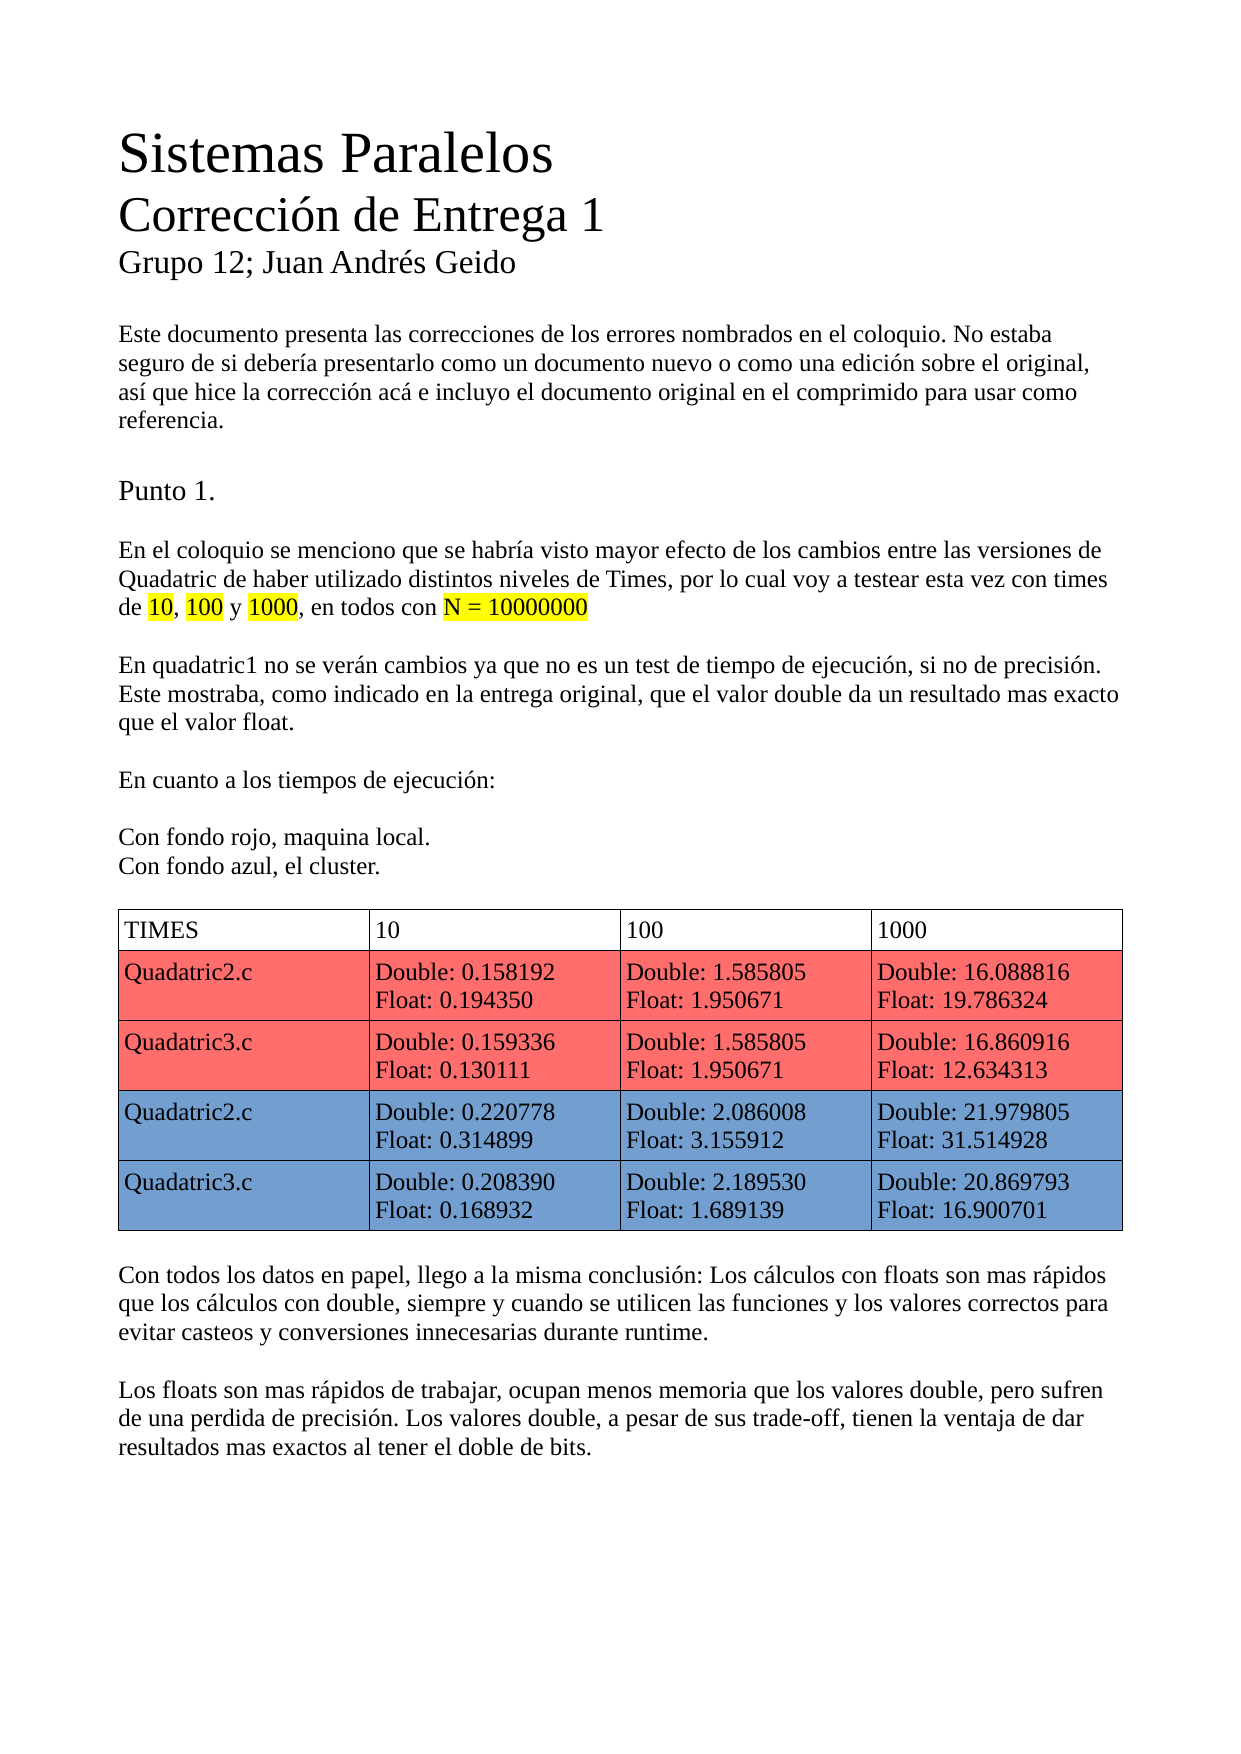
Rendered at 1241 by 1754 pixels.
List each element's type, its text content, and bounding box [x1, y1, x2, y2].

text Grupo 12; Juan Andrés Geido [118, 243, 1122, 281]
table_header TIMES [119, 910, 369, 950]
table_cell Quadatric2.c [119, 951, 369, 1020]
text Corrección de Entrega 1 [118, 185, 1122, 243]
table_cell Double: 21.979805 Float: 31.514928 [872, 1091, 1122, 1160]
table_header 1000 [872, 910, 1122, 950]
table_cell Double: 2.189530 Float: 1.689139 [621, 1161, 871, 1230]
table_cell Quadatric2.c [119, 1091, 369, 1160]
table_cell Double: 0.159336 Float: 0.130111 [370, 1021, 620, 1090]
table_cell Double: 1.585805 Float: 1.950671 [621, 1021, 871, 1090]
text En cuanto a los tiempos de ejecución: [118, 765, 1122, 794]
table_header 100 [621, 910, 871, 950]
text Con fondo azul, el cluster. [118, 851, 1122, 880]
table_cell Quadatric3.c [119, 1021, 369, 1090]
table_cell Double: 20.869793 Float: 16.900701 [872, 1161, 1122, 1230]
text Este documento presenta las correcciones de los errores nombrados en el coloquio. No estaba seguro de si debería presentarlo como un documento nuevo o como una edición sobre el original, así que hice la corrección acá e incluyo el documento original en el comprimido para usar como referencia. [118, 319, 1122, 434]
table_cell Double: 16.860916 Float: 12.634313 [872, 1021, 1122, 1090]
table_header 10 [370, 910, 620, 950]
text Los floats son mas rápidos de trabajar, ocupan menos memoria que los valores double, pero sufren de una perdida de precisión. Los valores double, a pesar de sus trade-off, tienen la ventaja de dar resultados mas exactos al tener el doble de bits. [118, 1375, 1122, 1461]
table_cell Double: 0.220778 Float: 0.314899 [370, 1091, 620, 1160]
text Sistemas Paralelos [118, 118, 1122, 185]
text Punto 1. [118, 473, 1122, 506]
table_cell Double: 0.208390 Float: 0.168932 [370, 1161, 620, 1230]
table_cell Double: 0.158192 Float: 0.194350 [370, 951, 620, 1020]
table_cell Double: 2.086008 Float: 3.155912 [621, 1091, 871, 1160]
table_cell Quadatric3.c [119, 1161, 369, 1230]
text En quadatric1 no se verán cambios ya que no es un test de tiempo de ejecución, si no de precisión. Este mostraba, como indicado en la entrega original, que el valor double da un resultado mas exacto que el valor float. [118, 650, 1122, 736]
text En el coloquio se menciono que se habría visto mayor efecto de los cambios entre las versiones de Quadatric de haber utilizado distintos niveles de Times, por lo cual voy a testear esta vez con times de 10, 100 y 1000, en todos con N = 10000000 [118, 535, 1122, 621]
text Con todos los datos en papel, llego a la misma conclusión: Los cálculos con floats son mas rápidos que los cálculos con double, siempre y cuando se utilicen las funciones y los valores correctos para evitar casteos y conversiones innecesarias durante runtime. [118, 1260, 1122, 1346]
table_cell Double: 16.088816 Float: 19.786324 [872, 951, 1122, 1020]
text Con fondo rojo, maquina local. [118, 822, 1122, 851]
table_cell Double: 1.585805 Float: 1.950671 [621, 951, 871, 1020]
